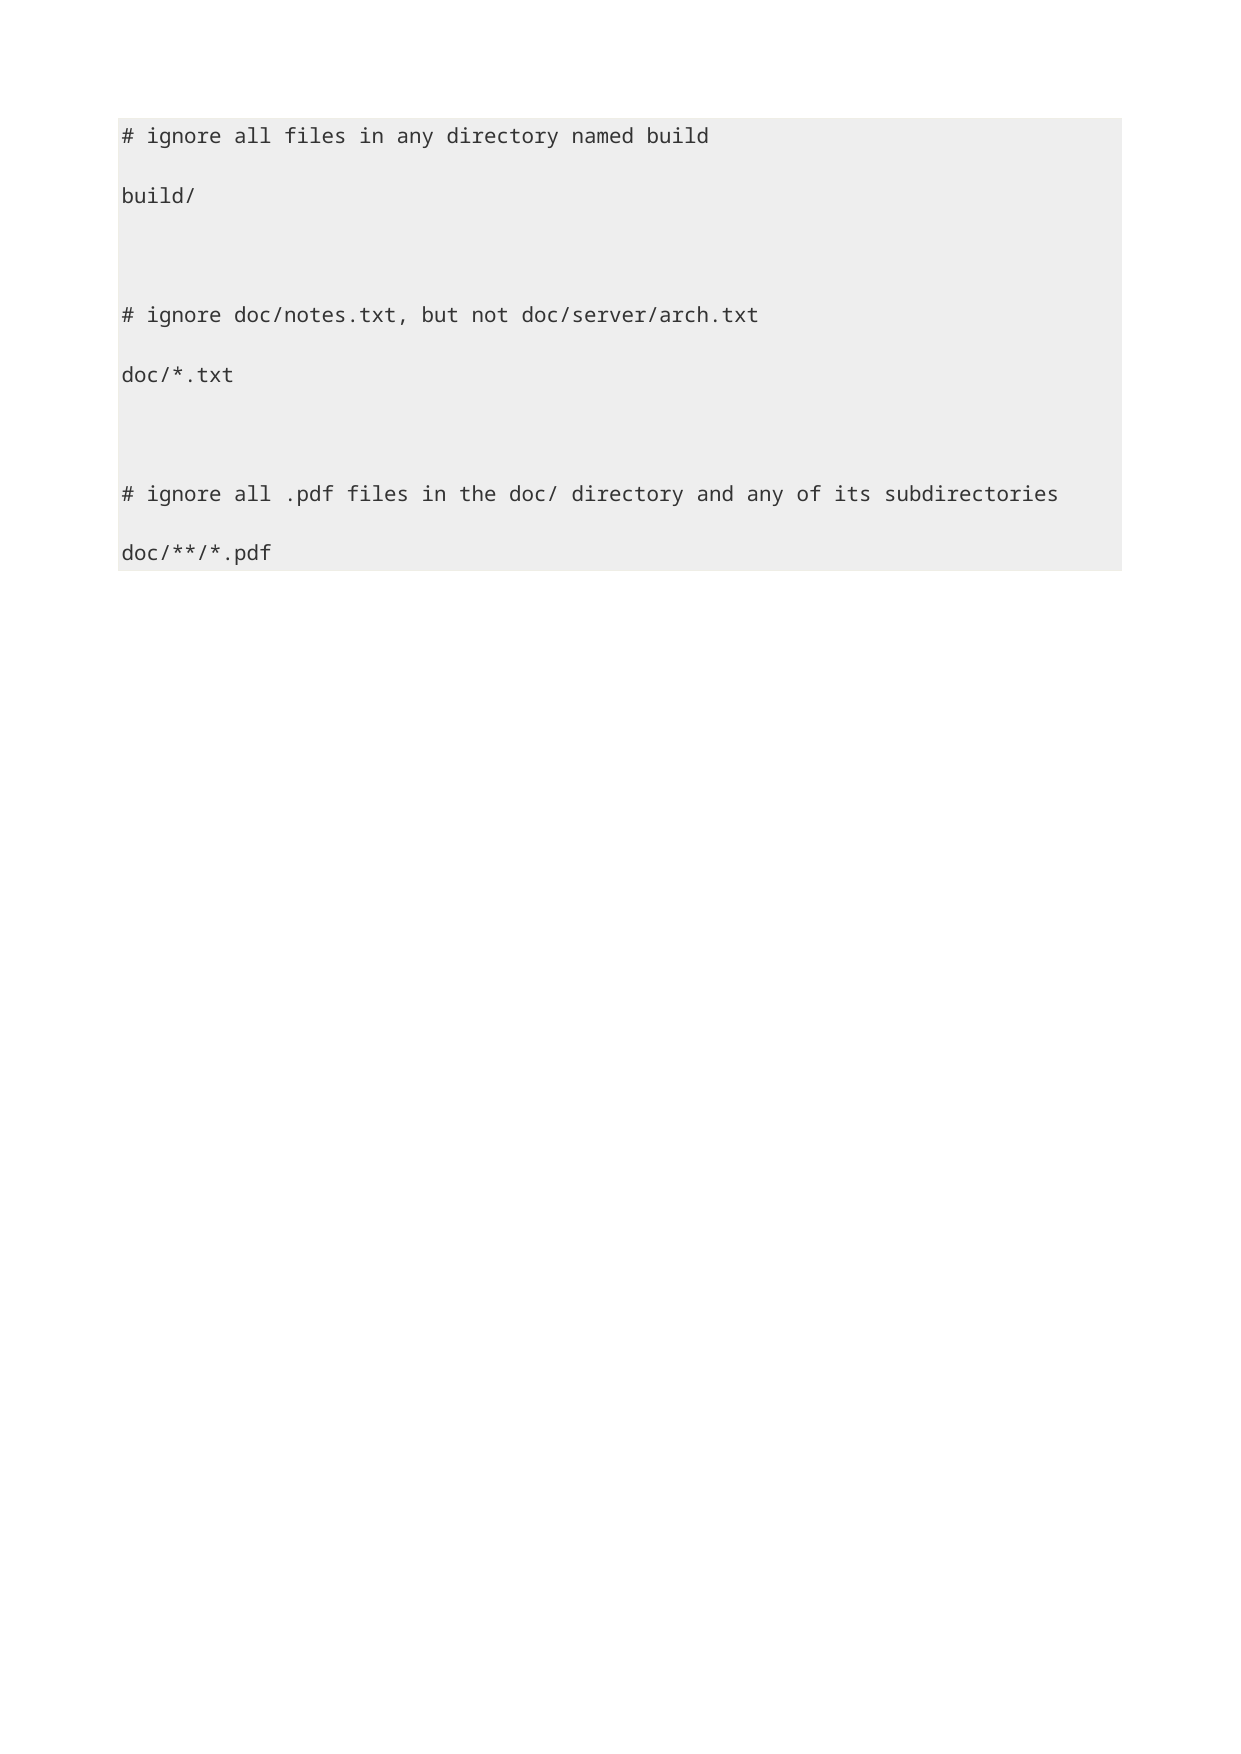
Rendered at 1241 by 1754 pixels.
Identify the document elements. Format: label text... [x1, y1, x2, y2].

text doc/**/*.pdf [119, 535, 1122, 570]
text doc/*.txt [119, 357, 1122, 388]
text # ignore all files in any directory named build [119, 119, 1122, 150]
text # ignore all .pdf files in the doc/ directory and any of its subdirectories [119, 476, 1122, 507]
text # ignore doc/notes.txt, but not doc/server/arch.txt [119, 297, 1122, 328]
text build/ [119, 178, 1122, 209]
